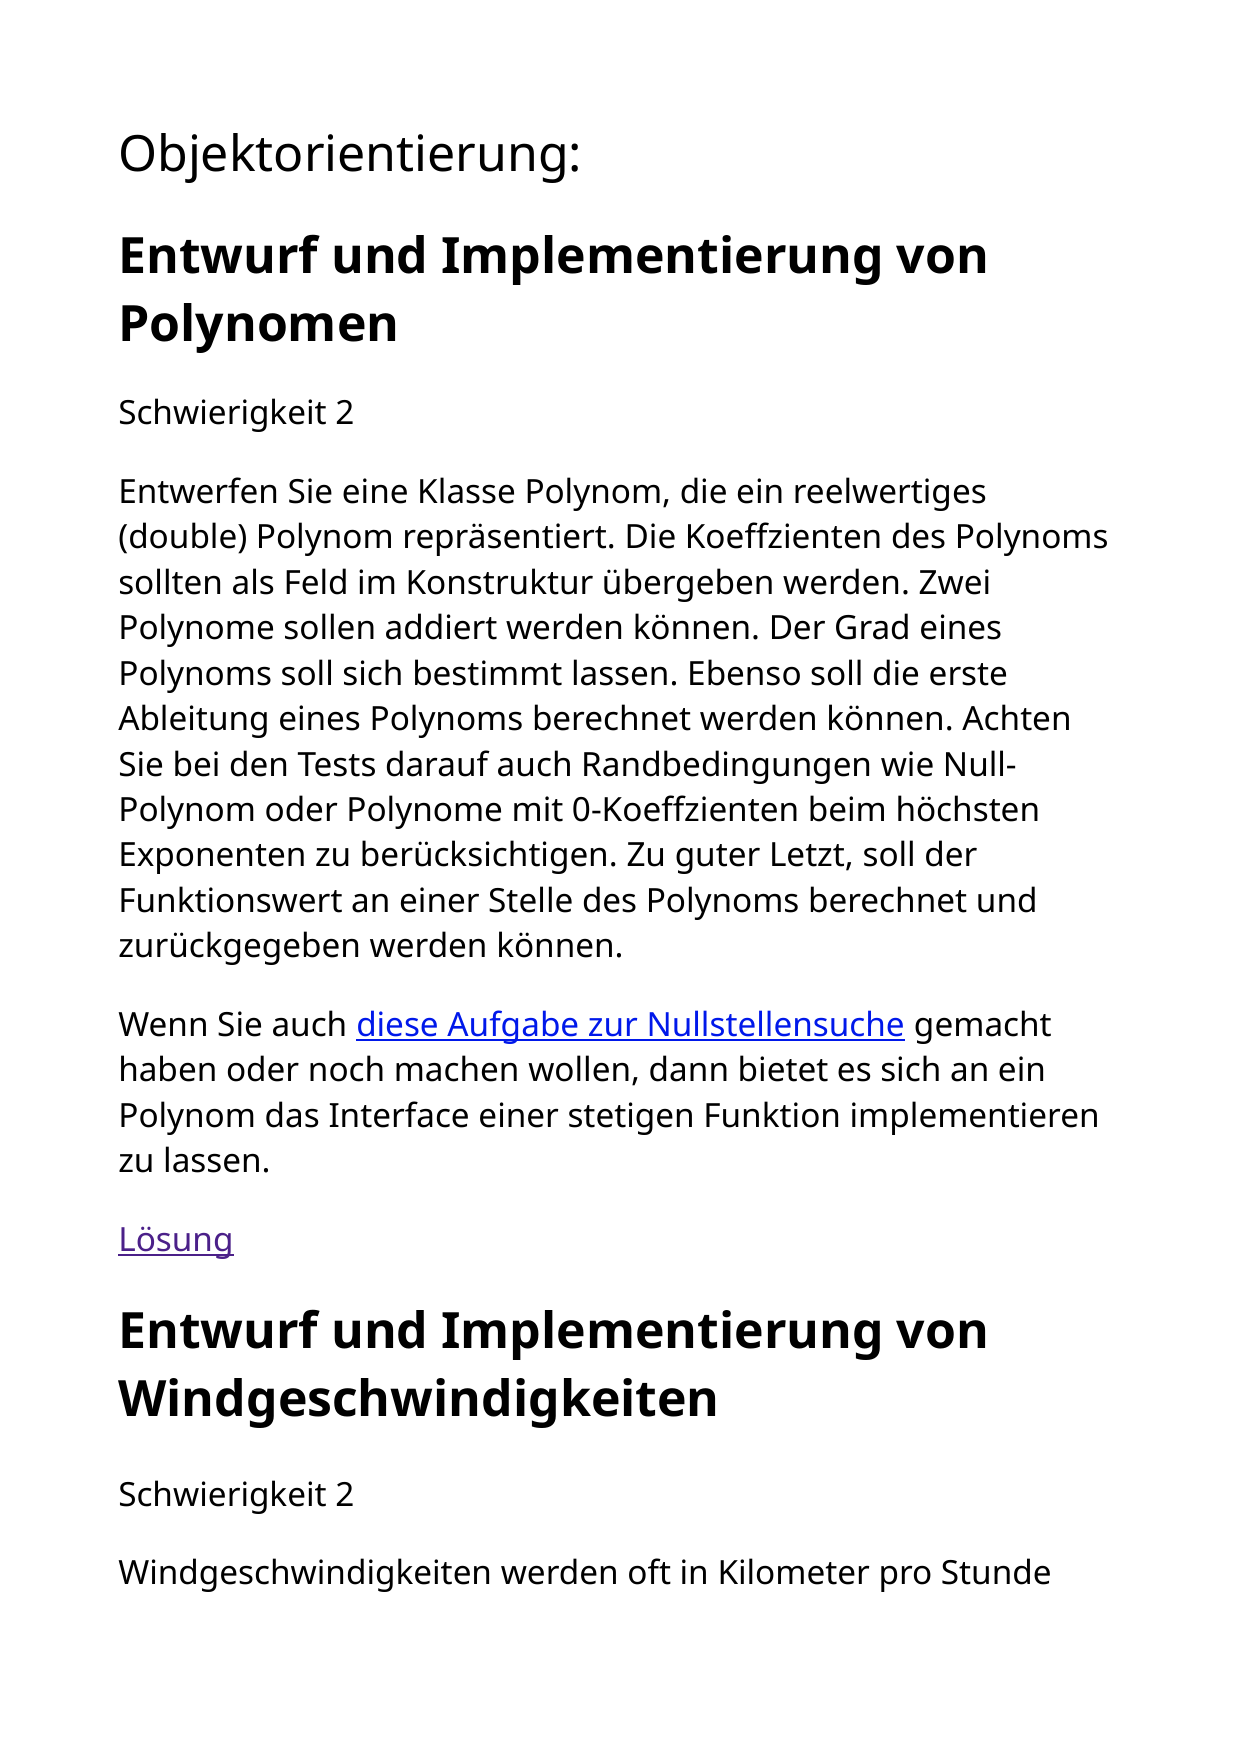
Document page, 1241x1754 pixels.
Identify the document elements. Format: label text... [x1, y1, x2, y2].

text Objektorientierung: [118, 118, 1122, 186]
text Entwerfen Sie eine Klasse Polynom, die ein reelwertiges (double) Polynom repräsentiert. Die Koeffzienten des Polynoms sollten als Feld im Konstruktur übergeben werden. Zwei Polynome sollen addiert werden können. Der Grad eines Polynoms soll sich bestimmt lassen. Ebenso soll die erste Ableitung eines Polynoms berechnet werden können. Achten Sie bei den Tests darauf auch Randbedingungen wie Null-Polynom oder Polynome mit 0-Koeffzienten beim höchsten Exponenten zu berücksichtigen. Zu guter Letzt, soll der Funktionswert an einer Stelle des Polynoms berechnet und zurückgegeben werden können. [118, 468, 1122, 967]
text Schwierigkeit 2 [118, 1470, 1122, 1516]
text Entwurf und Implementierung von Windgeschwindigkeiten [118, 1294, 1122, 1431]
text Entwurf und Implementierung von Polynomen [118, 219, 1122, 356]
text Lösung [118, 1216, 1122, 1261]
text Wenn Sie auch diese Aufgabe zur Nullstellensuche gemacht haben oder noch machen wollen, dann bietet es sich an ein Polynom das Interface einer stetigen Funktion implementieren zu lassen. [118, 1001, 1122, 1182]
text Schwierigkeit 2 [118, 389, 1122, 434]
text Windgeschwindigkeiten werden oft in Kilometer pro Stunde [118, 1549, 1122, 1594]
